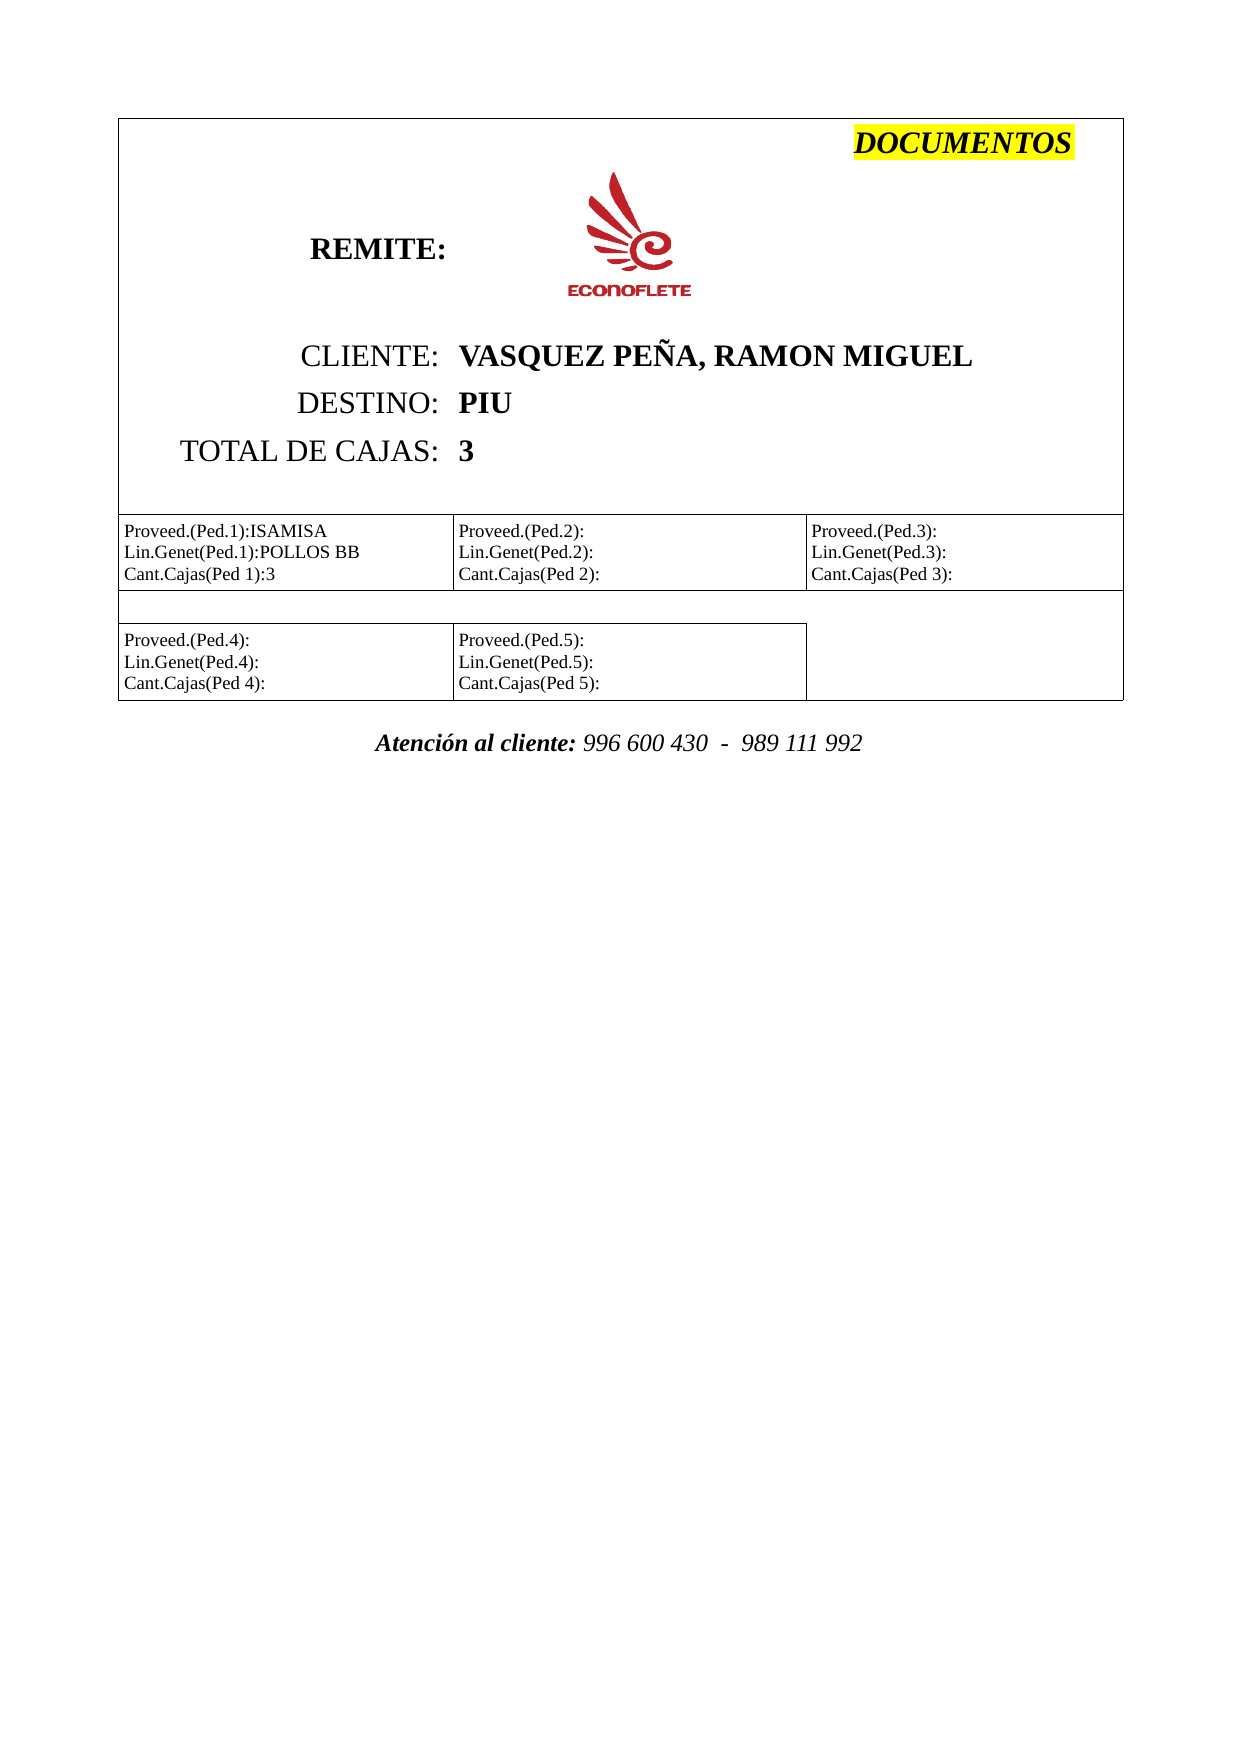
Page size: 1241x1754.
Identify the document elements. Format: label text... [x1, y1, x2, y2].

table_cell Proveed.(Ped.5): Lin.Genet(Ped.5): Cant.Cajas(Ped 5): [454, 624, 806, 699]
table_cell DESTINO: [119, 379, 453, 426]
table_header [453, 119, 806, 166]
table_cell [806, 591, 1123, 623]
table_cell [119, 474, 453, 514]
table_cell [453, 474, 806, 514]
text Atención al cliente: 996 600 430 - 989 111 992 [118, 728, 1122, 757]
table_cell Proveed.(Ped.3): Lin.Genet(Ped.3): Cant.Cajas(Ped 3): [807, 515, 1123, 590]
table_cell [453, 166, 806, 332]
picture [552, 171, 707, 297]
table_cell [119, 591, 453, 623]
table_header DOCUMENTOS [806, 119, 1123, 166]
table_cell [806, 474, 1123, 514]
table_cell [807, 623, 1123, 699]
table_cell [806, 166, 1123, 332]
table_cell Proveed.(Ped.1):ISAMISA Lin.Genet(Ped.1):POLLOS BB Cant.Cajas(Ped 1):3 [119, 515, 453, 590]
table_cell VASQUEZ PEÑA, RAMON MIGUEL [453, 332, 1123, 379]
table_cell Proveed.(Ped.2): Lin.Genet(Ped.2): Cant.Cajas(Ped 2): [454, 515, 806, 590]
table_cell Proveed.(Ped.4): Lin.Genet(Ped.4): Cant.Cajas(Ped 4): [119, 624, 453, 699]
table_cell [806, 379, 1123, 426]
table_header [119, 119, 453, 166]
table_cell PIU [453, 379, 806, 426]
table_cell [453, 591, 806, 623]
table_cell 3 [453, 426, 1123, 474]
table_cell CLIENTE: [119, 332, 453, 379]
table_cell REMITE: [119, 166, 453, 332]
table_cell TOTAL DE CAJAS: [119, 426, 453, 474]
